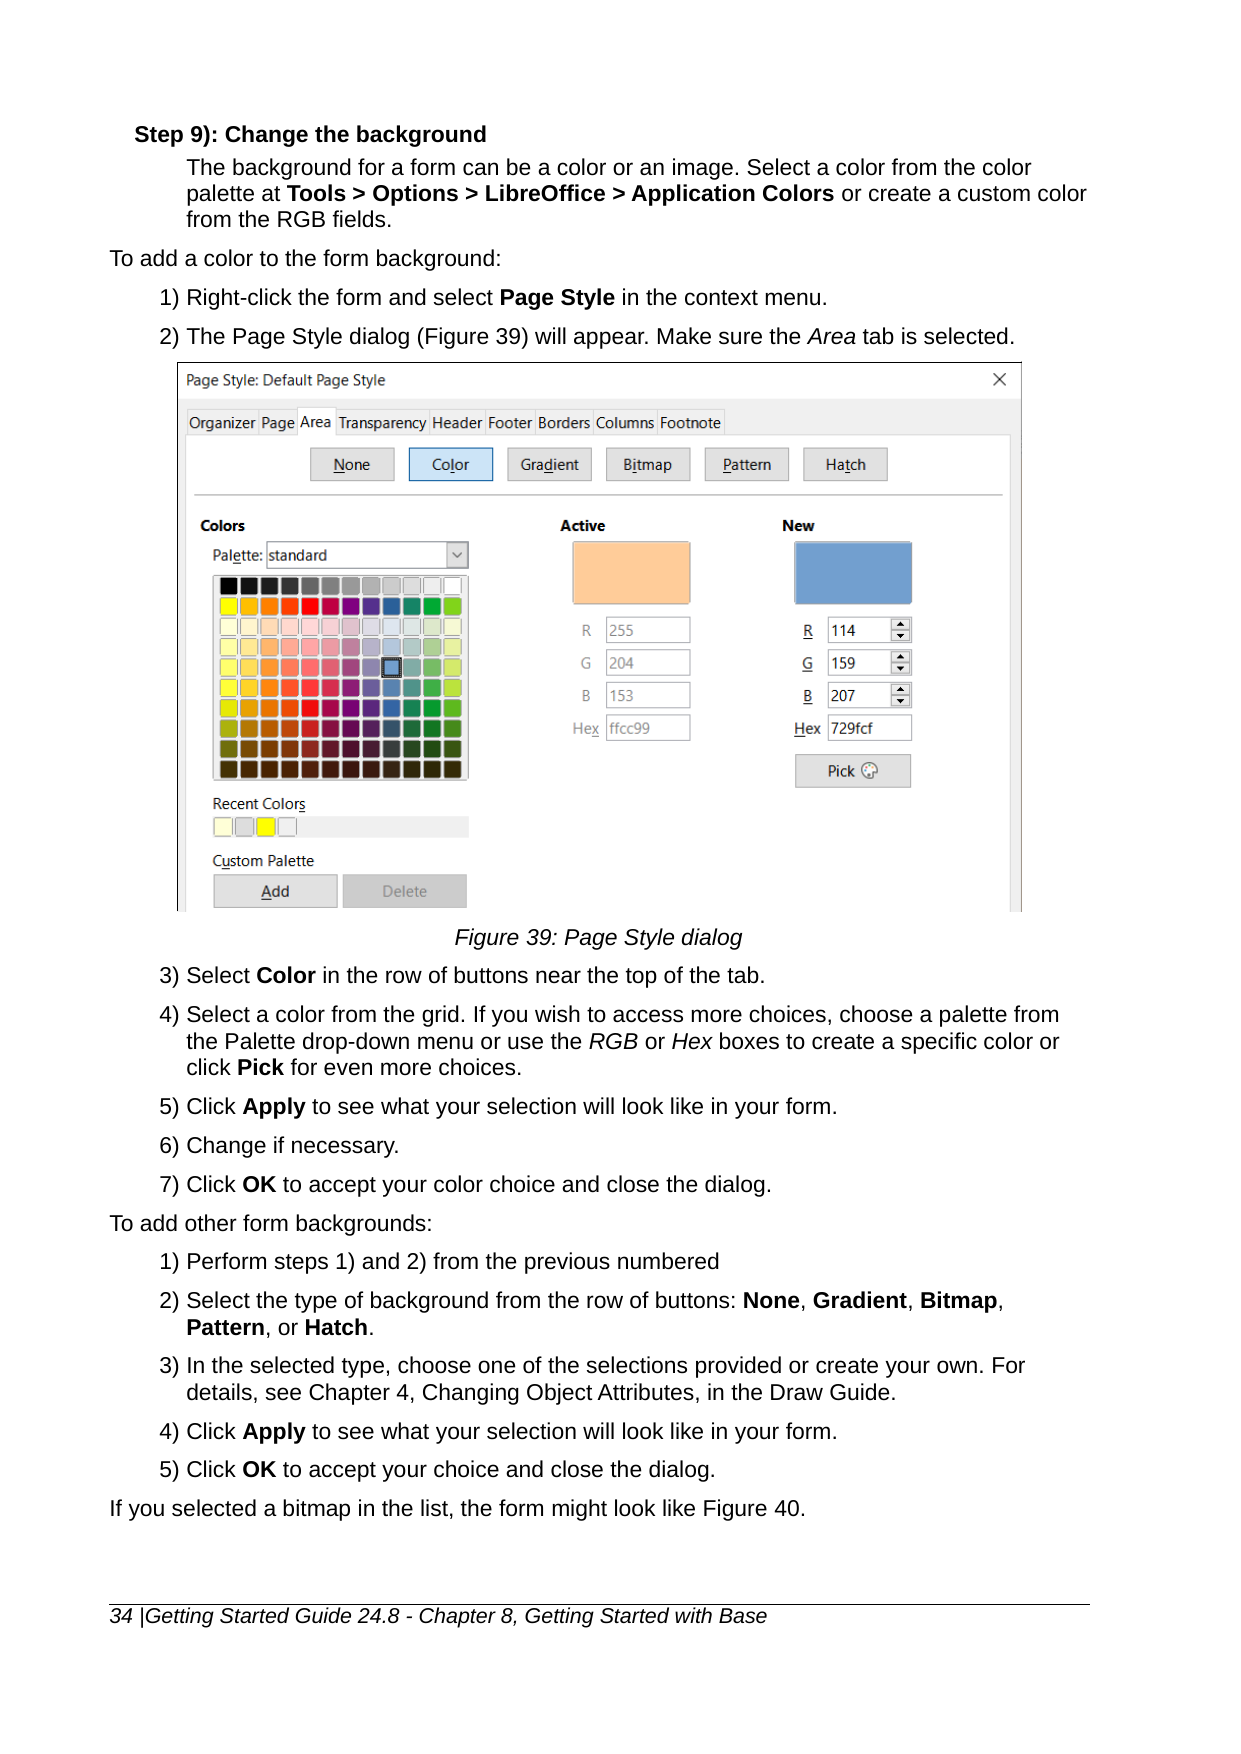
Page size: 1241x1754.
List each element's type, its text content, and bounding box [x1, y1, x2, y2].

list To add a color to the form background: [109, 245, 1090, 272]
text Figure 39: Page Style dialog [177, 924, 1022, 950]
list Perform steps 1) and 2) from the previous numbered [186, 1248, 1090, 1275]
list Click Apply to see what your selection will look like in your form. [186, 1418, 1090, 1444]
list Change if necessary. [186, 1132, 1090, 1158]
list Click OK to accept your choice and close the dialog. [186, 1456, 1090, 1483]
text If you selected a bitmap in the list, the form might look like Figure 40. [109, 1495, 1090, 1522]
text The background for a form can be a color or an image. Select a color from the color palette at Tools > Options > LibreOffice > Application Colors or create a custom color from the RGB fields. [186, 154, 1090, 233]
list Select Color in the row of buttons near the top of the tab. [186, 962, 1090, 989]
list The Page Style dialog (Figure 39) will appear. Make sure the Area tab is selected. [186, 323, 1090, 349]
list Click Apply to see what your selection will look like in your form. [186, 1093, 1090, 1119]
list Select a color from the grid. If you wish to access more choices, choose a palette from the Palette drop-down menu or use the RGB or Hex boxes to create a specific color or click Pick for even more choices. [186, 1001, 1090, 1080]
list In the selected type, choose one of the selections provided or create your own. For details, see Chapter 4, Changing Object Attributes, in the Draw Guide. [186, 1352, 1090, 1405]
list Select the type of background from the row of buttons: None, Gradient, Bitmap, Pattern, or Hatch. [186, 1287, 1090, 1340]
list To add other form backgrounds: [109, 1209, 1090, 1236]
text Step 9): Change the background [134, 121, 1090, 147]
picture [178, 363, 1022, 912]
list Right-click the form and select Page Style in the context menu. [186, 284, 1090, 310]
list Click OK to accept your color choice and close the dialog. [186, 1171, 1090, 1197]
